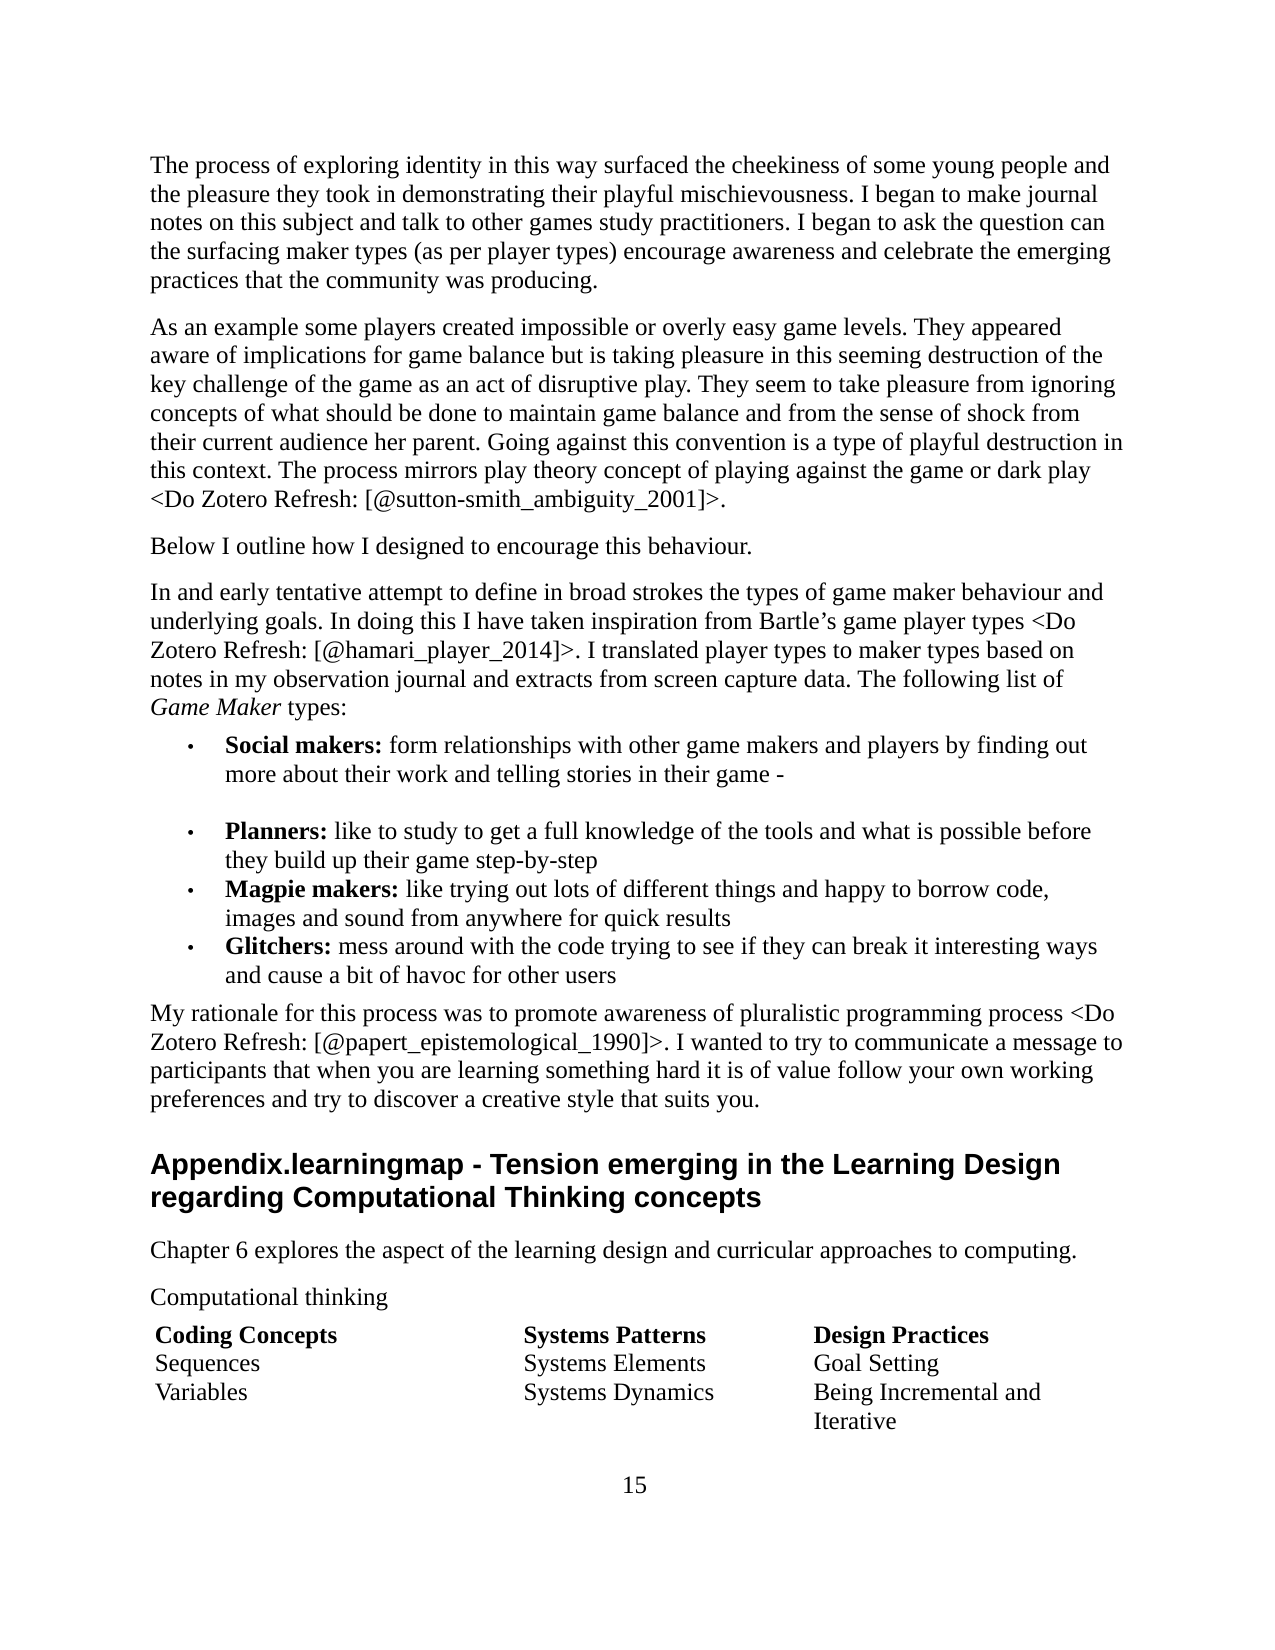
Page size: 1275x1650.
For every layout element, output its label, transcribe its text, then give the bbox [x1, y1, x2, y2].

text My rationale for this process was to promote awareness of pluralistic programming process <Do Zotero Refresh: [@papert_epistemological_1990]>. I wanted to try to communicate a message to participants that when you are learning something hard it is of value follow your own working preferences and try to discover a creative style that suits you. [150, 998, 1125, 1113]
table_header Coding Concepts [150, 1320, 519, 1348]
text Below I outline how I designed to encourage this behaviour. [150, 531, 1125, 559]
text The process of exploring identity in this way surfaced the cheekiness of some young people and the pleasure they took in demonstrating their playful mischievousness. I began to make journal notes on this subject and talk to other games study practitioners. I began to ask the question can the surfacing maker types (as per player types) encourage awareness and celebrate the emerging practices that the community was producing. [150, 150, 1125, 294]
table_cell Sequences [150, 1349, 519, 1377]
subtitle Appendix.learningmap - Tension emerging in the Learning Design regarding Computational Thinking concepts [150, 1147, 1125, 1214]
list Planners: like to study to get a full knowledge of the tools and what is possible before they build up their game step-by-step [187, 816, 1125, 874]
table_cell Goal Setting [809, 1349, 1125, 1377]
list Social makers: form relationships with other game makers and players by finding out more about their work and telling stories in their game - [187, 730, 1125, 816]
text Computational thinking [150, 1282, 1125, 1311]
text In and early tentative attempt to define in broad strokes the types of game maker behaviour and underlying goals. In doing this I have taken inspiration from Bartle’s game player types <Do Zotero Refresh: [@hamari_player_2014]>. I translated player types to maker types based on notes in my observation journal and extracts from screen capture data. The following list of Game Maker types: [150, 577, 1125, 721]
table_cell Systems Dynamics [519, 1377, 809, 1435]
table_header Systems Patterns [519, 1320, 809, 1348]
list Glitchers: mess around with the code trying to see if they can break it interesting ways and cause a bit of havoc for other users [187, 931, 1125, 989]
table_cell Variables [150, 1377, 519, 1435]
table_cell Being Incremental and Iterative [809, 1377, 1125, 1435]
text Chapter 6 explores the aspect of the learning design and curricular approaches to computing. [150, 1235, 1125, 1264]
list Magpie makers: like trying out lots of different things and happy to borrow code, images and sound from anywhere for quick results [187, 874, 1125, 931]
text As an example some players created impossible or overly easy game levels. They appeared aware of implications for game balance but is taking pleasure in this seeming destruction of the key challenge of the game as an act of disruptive play. They seem to take pleasure from ignoring concepts of what should be done to maintain game balance and from the sense of shock from their current audience her parent. Going against this convention is a type of playful destruction in this context. The process mirrors play theory concept of playing against the game or dark play <Do Zotero Refresh: [@sutton-smith_ambiguity_2001]>. [150, 312, 1125, 513]
table_header Design Practices [809, 1320, 1125, 1348]
table_cell Systems Elements [519, 1349, 809, 1377]
